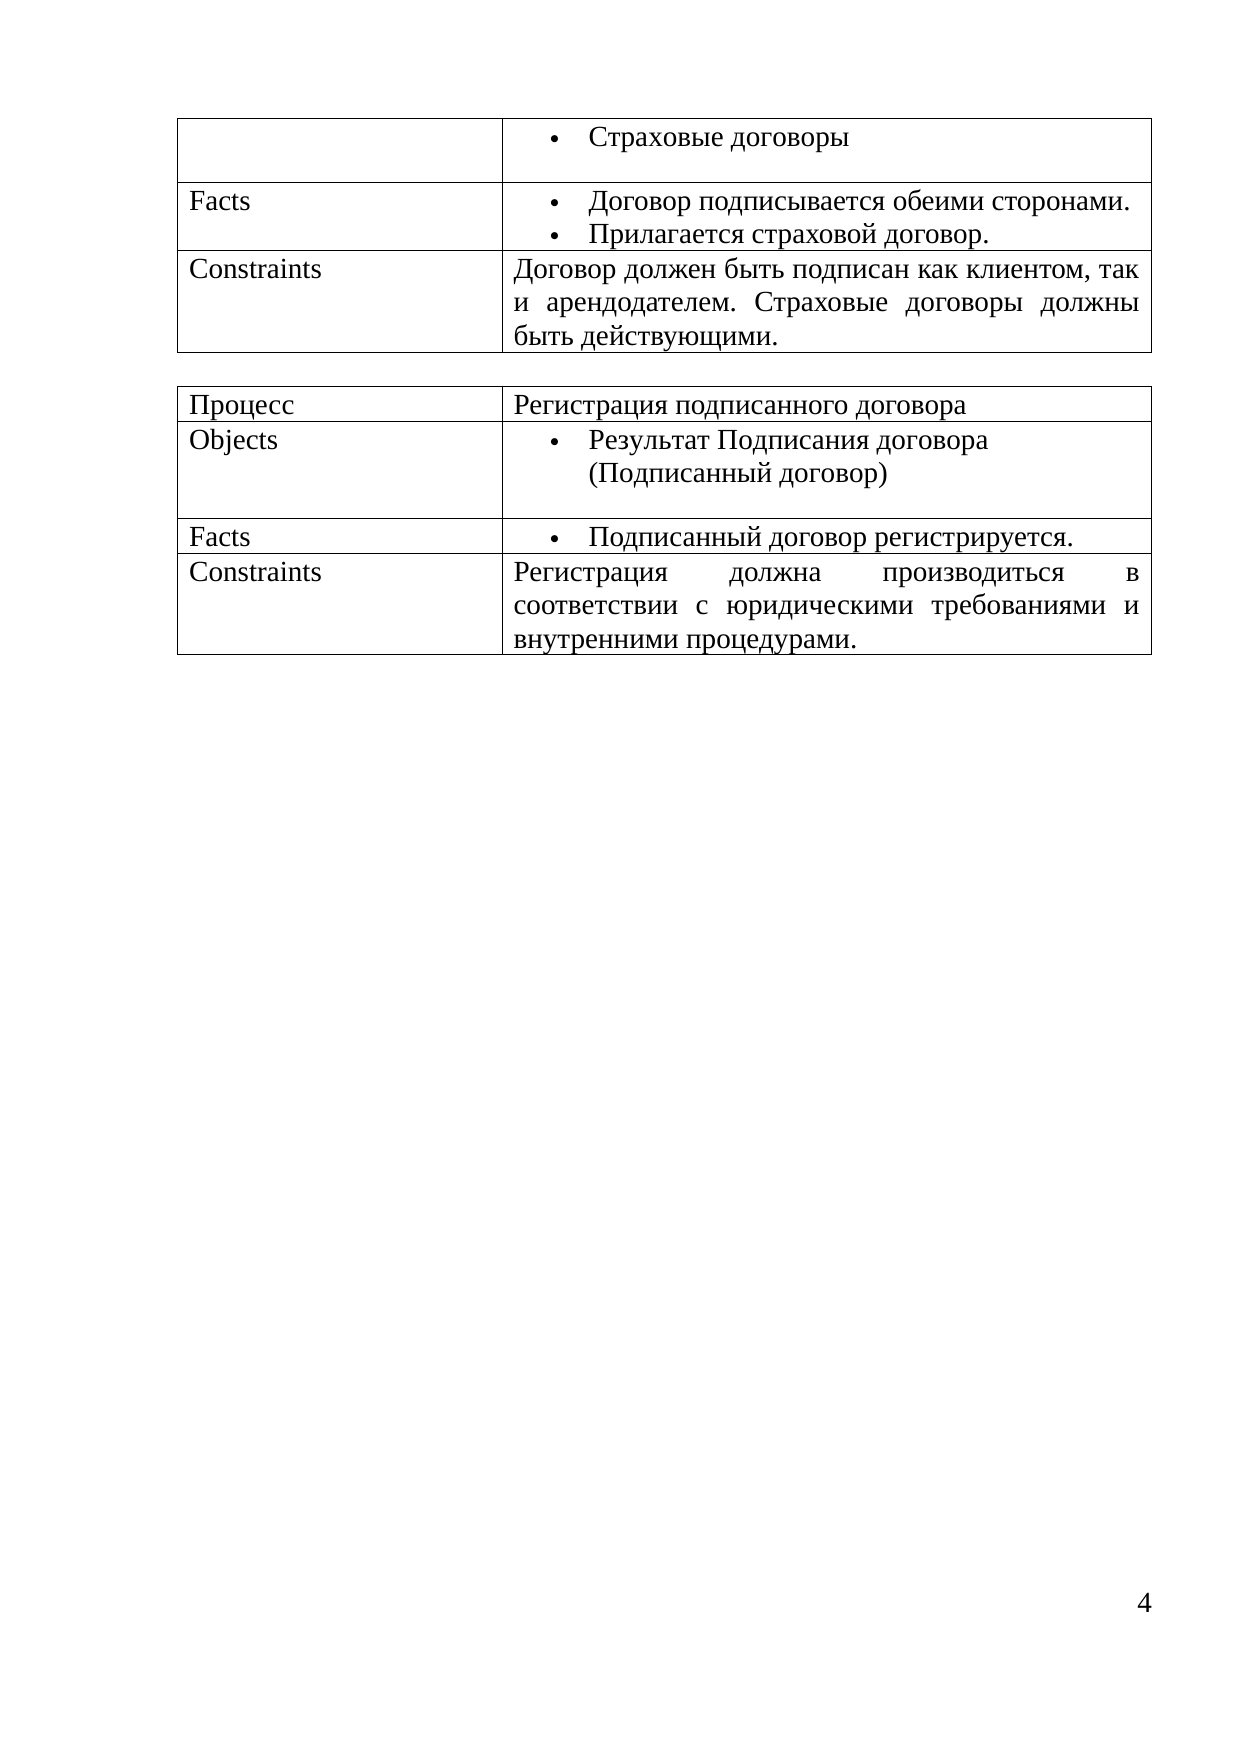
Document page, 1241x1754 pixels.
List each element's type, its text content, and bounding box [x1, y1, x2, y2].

table_header Регистрация подписанного договора [503, 387, 1151, 421]
table_cell Подписанный договор регистрируется. [503, 519, 1151, 553]
table_cell Договор подписывается обеими сторонами. Прилагается страховой договор. [503, 183, 1151, 250]
table_cell Objects [178, 422, 502, 518]
table_cell Результат Идентификации Клиента Подпись арендодателя Ознакомление с проектом договора Страховые договоры [503, 119, 1151, 182]
table_cell Facts [178, 519, 502, 553]
table_cell Результат Подписания договора (Подписанный договор) [503, 422, 1151, 518]
table_cell [178, 119, 502, 182]
table_cell Договор должен быть подписан как клиентом, так и арендодателем. Страховые договоры должны быть действующими. [503, 251, 1151, 352]
table_header Процесс [178, 387, 502, 421]
table_cell Facts [178, 183, 502, 250]
table_cell Регистрация должна производиться в соответствии с юридическими требованиями и внутренними процедурами. [503, 554, 1151, 654]
table_cell Constraints [178, 251, 502, 352]
table_cell Constraints [178, 554, 502, 654]
